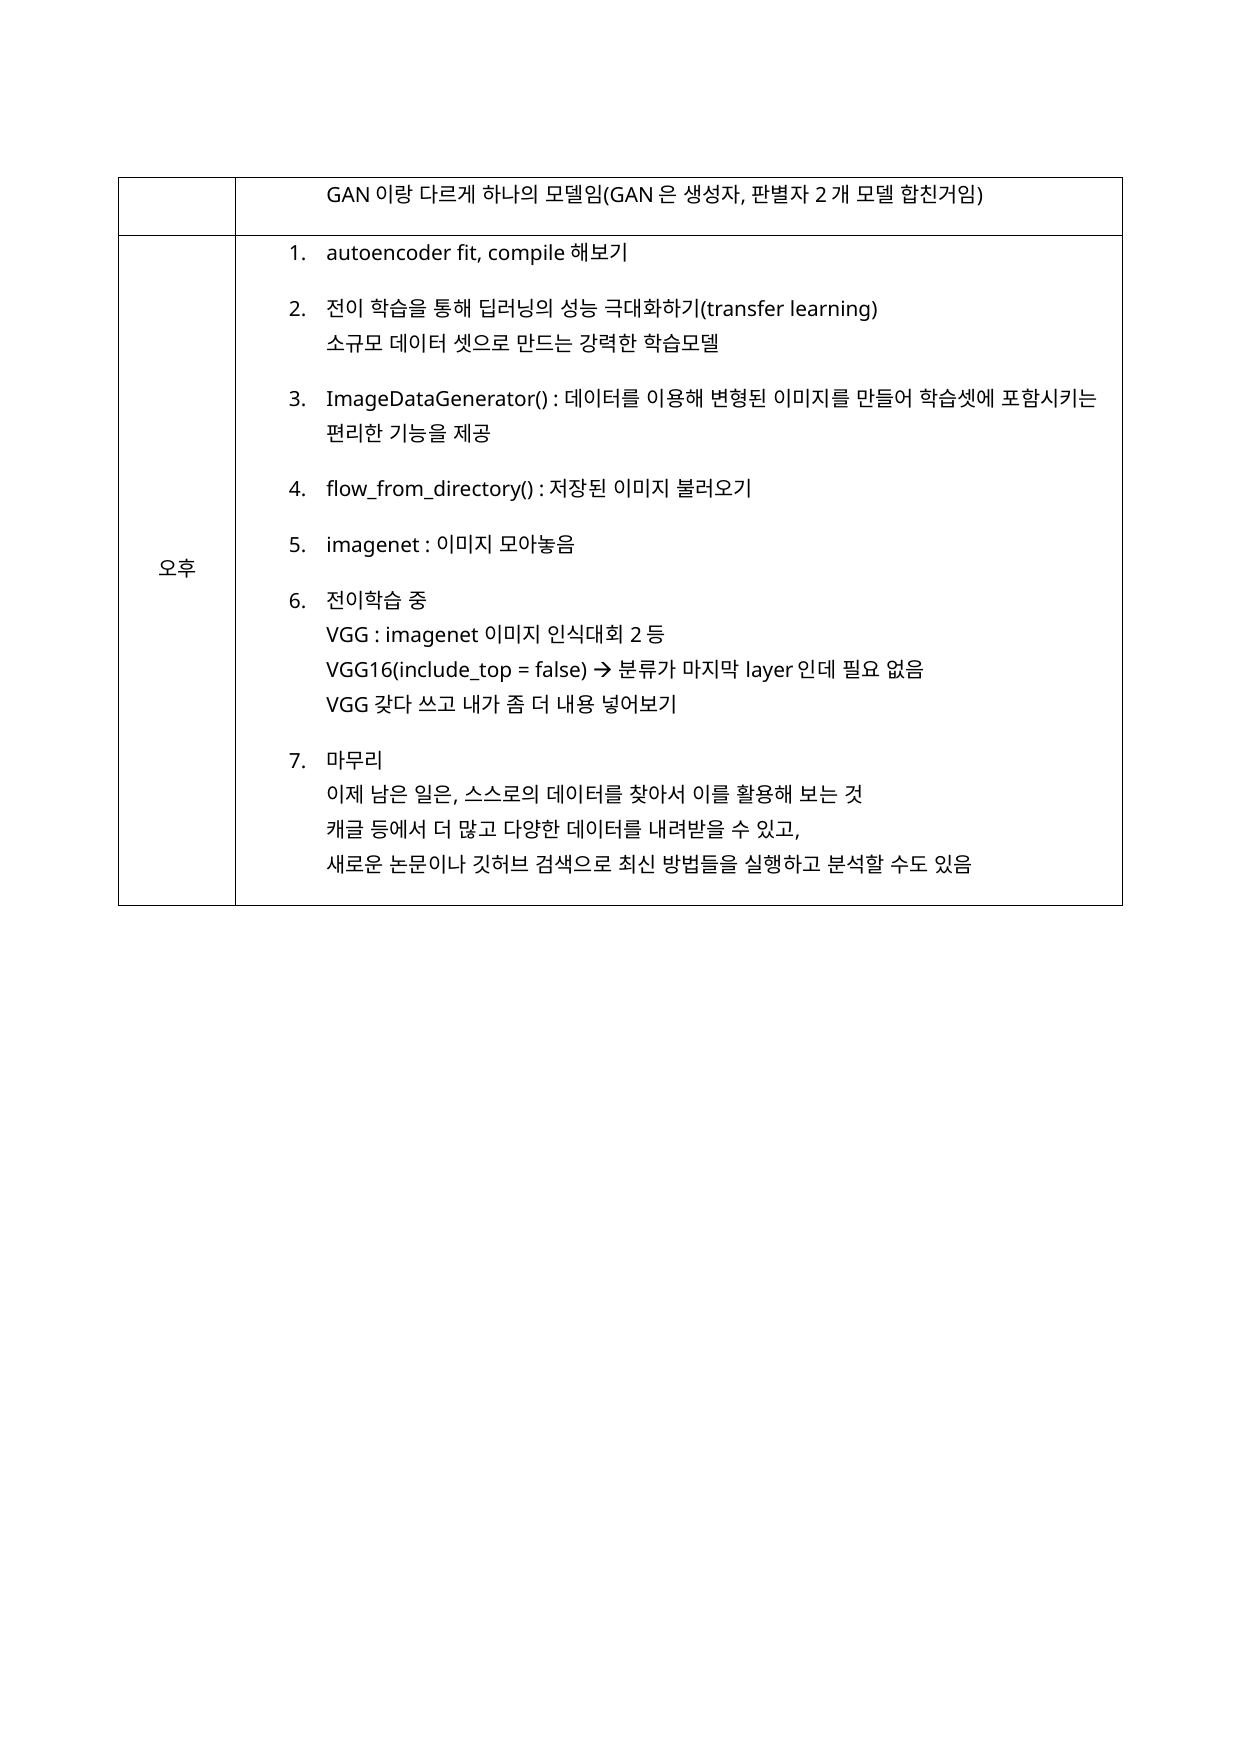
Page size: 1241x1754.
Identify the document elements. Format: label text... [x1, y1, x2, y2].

table_cell [119, 178, 235, 235]
table_cell 오후 [119, 236, 235, 905]
table_cell GAN : Generative Adversarial Networks 생성적 적대 신경망 딥러닝 원리를 이용해서 가상 이미지를 생성하는 알고리즘 생성자  판별자 input 가짜  진짜 생성자 : 가상의 이미지를 만들어내는 공장 가짜 넣고 돌려  구분해봐  가짜?  또 돌려  언제까지? 진짜라고 나올 때까지 생성자에서 output 되는 이미지는 원본 사이즈와 같아야 하므로 반드시 패딩이 필요, padding = “same” 이미지 = CNN 시계열 = RNN(LSTM, GRU) GAN은 이미지 처리이기 때문에 CNN을 씀 정규화  0 ~ 1 까지로 만들기 0: 평균, 1 분산 tanh() 하기위해 -127.5 / 127.6 함, tanh는 (x, y) = (-1, -1) 시작하는 S자 모양 activation = LeakyReLU(0, 2) 판별자 discriminator : 신경망 구조를 그대로 가져와서 만드는데, 구별하는 것을 최적화 된 알고리즘을 갖다 쓰면 됨 진짜인지 가짜인지 판별만 해야지 판별자는 절대 학습하면 안 됨 가중치를 저장하는 학습 기능을 꺼야 됨 discriminator.trainable = FALSE Model() : 두 모델을 연결해줌 실습 – GAN 코딩해보기 GAN  무에서 유를 창조 Auto Encoder  입력데이터의 특징을 담아내서 이미지를 만들어냄 부족한 학습데이터를 효과적으로 늘려주는 효과를 기대할 수 있음 인코더  차원이 줄어듦, 특징추출, 차원을 다시 늘림  디코더 줄인만큼 다시 늘려줘야 됨 GAN이랑 다르게 하나의 모델임(GAN은 생성자, 판별자 2개 모델 합친거임) [236, 178, 1122, 235]
table_cell autoencoder fit, compile 해보기 전이 학습을 통해 딥러닝의 성능 극대화하기(transfer learning) 소규모 데이터 셋으로 만드는 강력한 학습모델 ImageDataGenerator() : 데이터를 이용해 변형된 이미지를 만들어 학습셋에 포함시키는 편리한 기능을 제공 flow_from_directory() : 저장된 이미지 불러오기 imagenet : 이미지 모아놓음 전이학습 중 VGG : imagenet 이미지 인식대회 2등 VGG16(include_top = false)  분류가 마지막 layer인데 필요 없음 VGG 갖다 쓰고 내가 좀 더 내용 넣어보기 마무리 이제 남은 일은, 스스로의 데이터를 찾아서 이를 활용해 보는 것 캐글 등에서 더 많고 다양한 데이터를 내려받을 수 있고, 새로운 논문이나 깃허브 검색으로 최신 방법들을 실행하고 분석할 수도 있음 [236, 236, 1122, 905]
